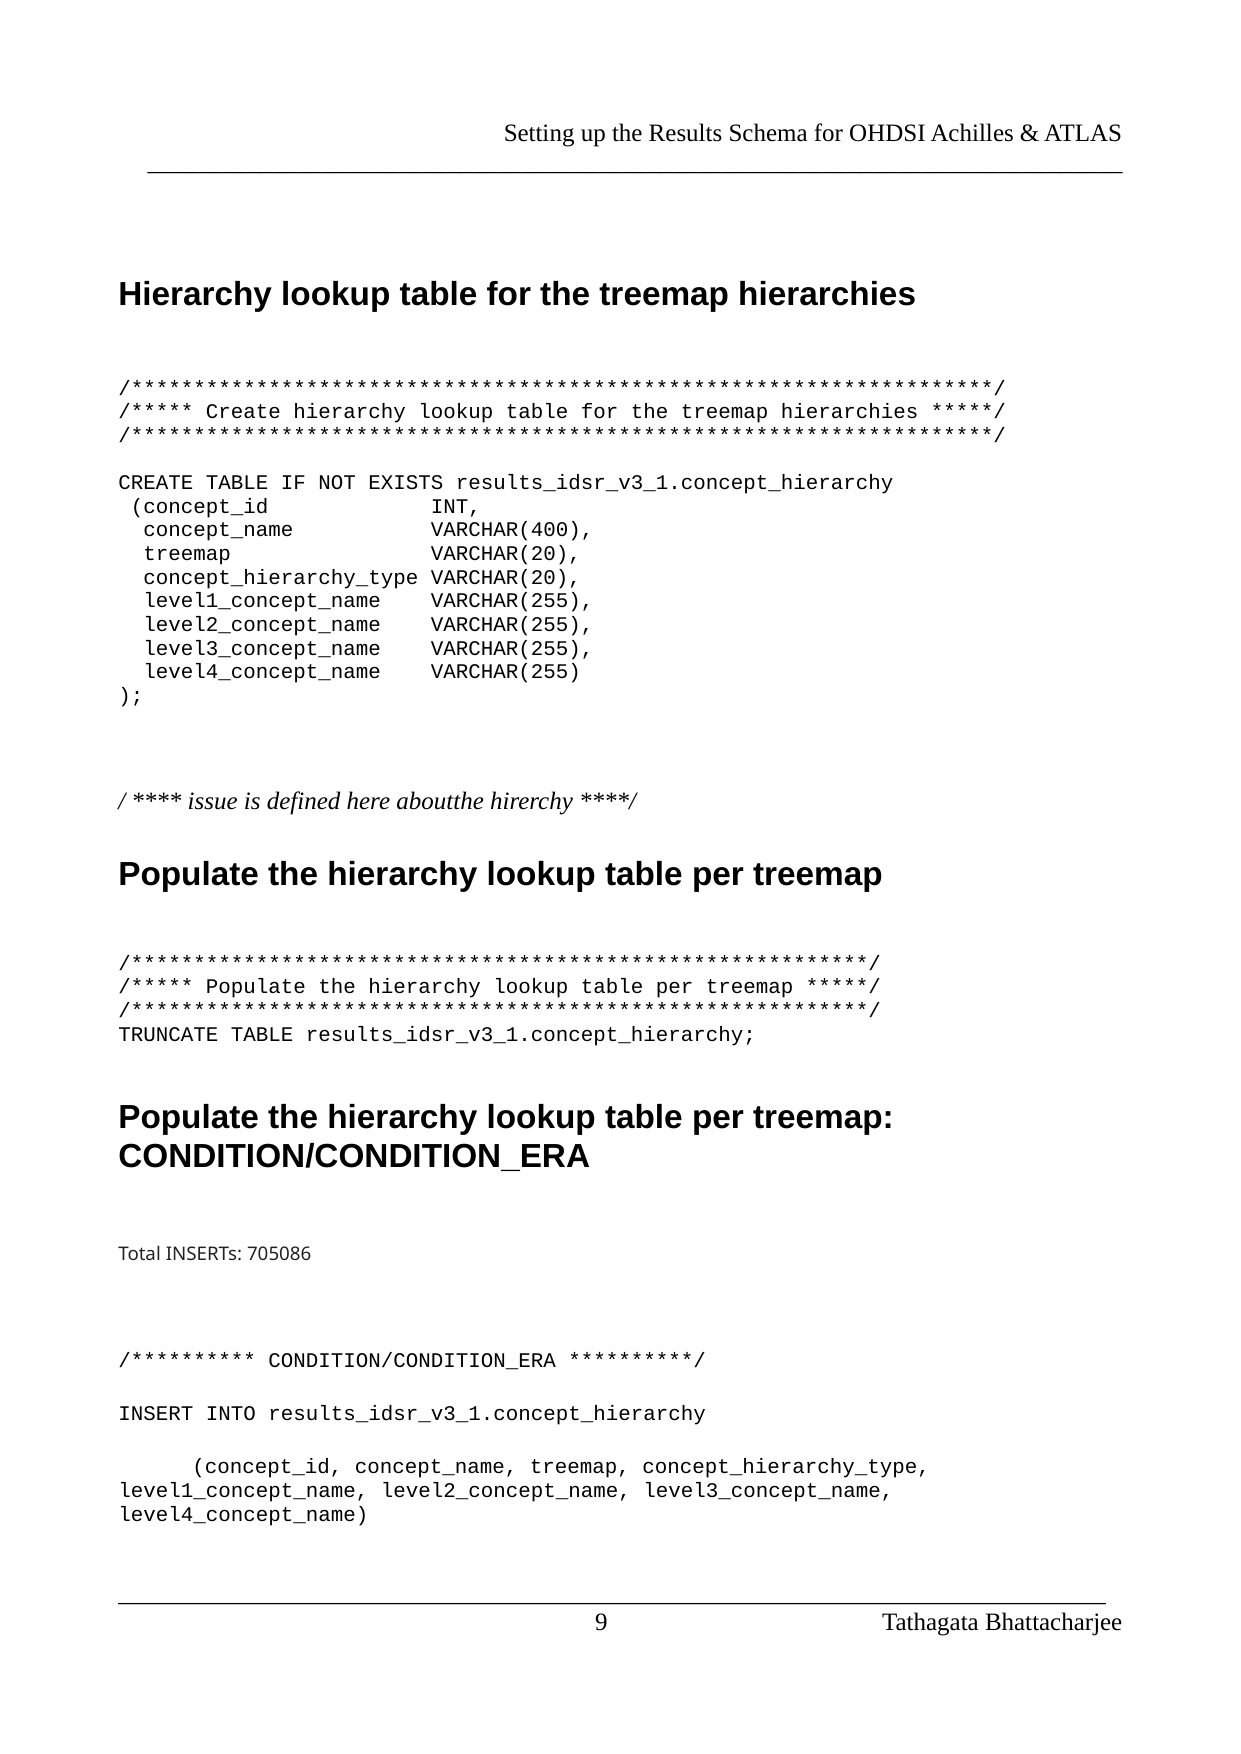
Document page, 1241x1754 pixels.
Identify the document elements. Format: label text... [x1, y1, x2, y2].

subtitle Populate the hierarchy lookup table per treemap [118, 854, 1122, 893]
text TRUNCATE TABLE results_idsr_v3_1.concept_hierarchy; [118, 1024, 1122, 1047]
text Total INSERTs: 705086 [118, 1240, 1122, 1266]
text treemap VARCHAR(20), [118, 543, 1122, 567]
text level2_concept_name VARCHAR(255), [118, 614, 1122, 638]
text INSERT INTO results_idsr_v3_1.concept_hierarchy [118, 1403, 1122, 1427]
text level3_concept_name VARCHAR(255), [118, 638, 1122, 661]
text CREATE TABLE IF NOT EXISTS results_idsr_v3_1.concept_hierarchy [118, 472, 1122, 496]
text /***** Create hierarchy lookup table for the treemap hierarchies *****/ [118, 401, 1122, 425]
text /***********************************************************/ [118, 953, 1122, 976]
text ); [118, 685, 1122, 709]
text (concept_id, concept_name, treemap, concept_hierarchy_type, level1_concept_name, level2_concept_name, level3_concept_name, level4_concept_name) [118, 1456, 1122, 1527]
text level4_concept_name VARCHAR(255) [118, 661, 1122, 685]
text concept_hierarchy_type VARCHAR(20), [118, 567, 1122, 590]
text /***** Populate the hierarchy lookup table per treemap *****/ [118, 976, 1122, 1000]
subtitle Populate the hierarchy lookup table per treemap: CONDITION/CONDITION_ERA [118, 1098, 1122, 1174]
text /*********************************************************************/ [118, 378, 1122, 401]
text (concept_id INT, [118, 496, 1122, 519]
text /*********************************************************************/ [118, 425, 1122, 448]
subtitle Hierarchy lookup table for the treemap hierarchies [118, 273, 1122, 312]
text level1_concept_name VARCHAR(255), [118, 590, 1122, 614]
text concept_name VARCHAR(400), [118, 519, 1122, 543]
text /********** CONDITION/CONDITION_ERA **********/ [118, 1350, 1122, 1374]
text / **** issue is defined here aboutthe hirerchy ****/ [118, 786, 1122, 814]
text /***********************************************************/ [118, 1000, 1122, 1024]
